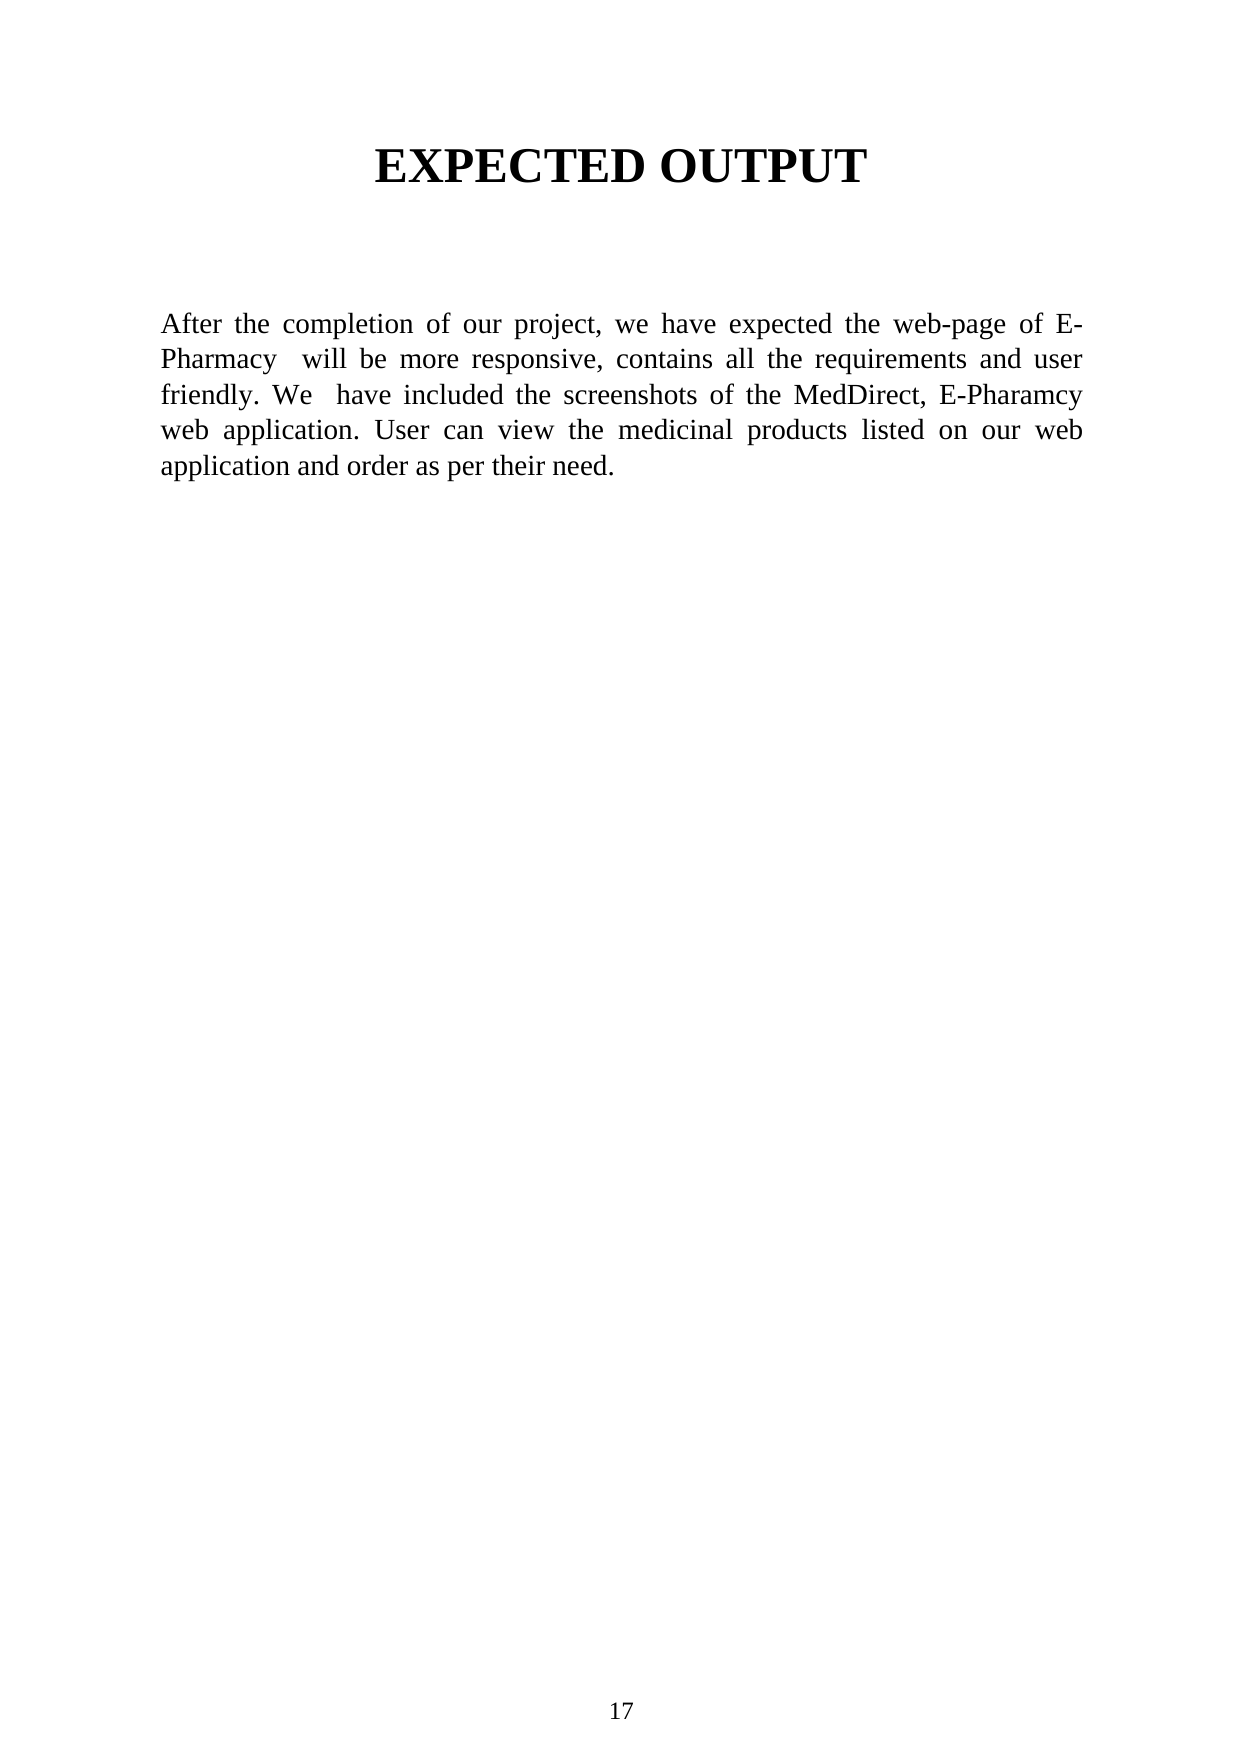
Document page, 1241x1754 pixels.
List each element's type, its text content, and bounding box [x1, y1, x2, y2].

subtitle EXPECTED OUTPUT [150, 136, 1092, 194]
text After the completion of our project, we have expected the web-page of E- Pharmacy will be more responsive, contains all the requirements and user friendly. We have included the screenshots of the MedDirect, E-Pharamcy web application. User can view the medicinal products listed on our web application and order as per their need. [160, 306, 1084, 481]
